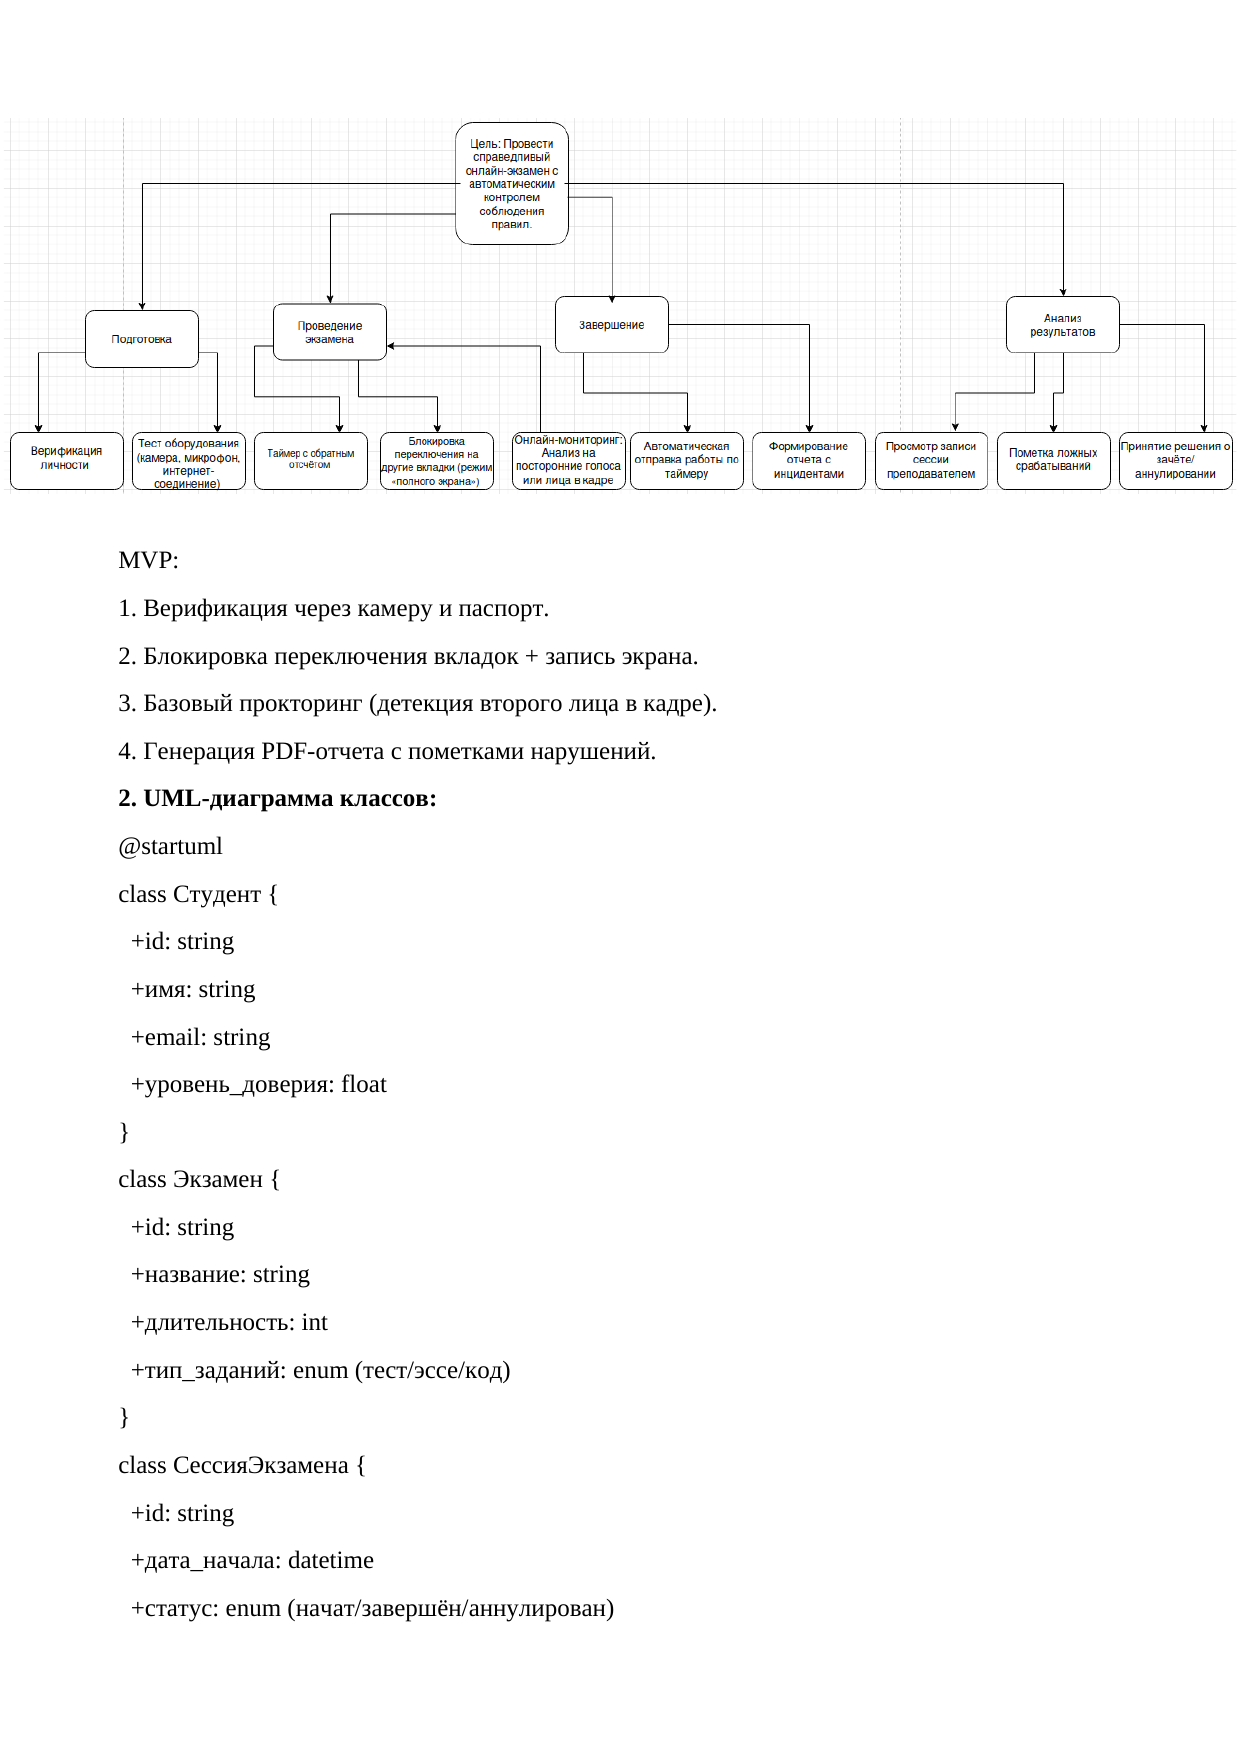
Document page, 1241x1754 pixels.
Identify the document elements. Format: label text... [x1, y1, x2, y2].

text class Экзамен { [118, 1164, 1122, 1193]
text +уровень_доверия: float [118, 1069, 1122, 1098]
text +email: string [118, 1022, 1122, 1050]
text 2. UML-диаграмма классов: [118, 783, 1122, 812]
text +дата_начала: datetime [118, 1545, 1122, 1574]
text +название: string [118, 1259, 1122, 1288]
text +тип_заданий: enum (тест/эссе/код) [118, 1355, 1122, 1383]
text +длительность: int [118, 1307, 1122, 1336]
text +id: string [118, 926, 1122, 955]
text +id: string [118, 1212, 1122, 1241]
text } [118, 1402, 1122, 1431]
text 3. Базовый прокторинг (детекция второго лица в кадре). [118, 688, 1122, 717]
text +статус: enum (начат/завершён/аннулирован) [118, 1593, 1122, 1622]
text @startuml [118, 831, 1122, 860]
picture [3, 118, 1237, 494]
text MVP: [118, 546, 1122, 574]
text } [118, 1117, 1122, 1146]
text +id: string [118, 1498, 1122, 1526]
text class СессияЭкзамена { [118, 1450, 1122, 1479]
text class Студент { [118, 879, 1122, 907]
text 2. Блокировка переключения вкладок + запись экрана. [118, 641, 1122, 669]
text 1. Верификация через камеру и паспорт. [118, 593, 1122, 622]
text 4. Генерация PDF-отчета с пометками нарушений. [118, 736, 1122, 765]
text +имя: string [118, 974, 1122, 1003]
